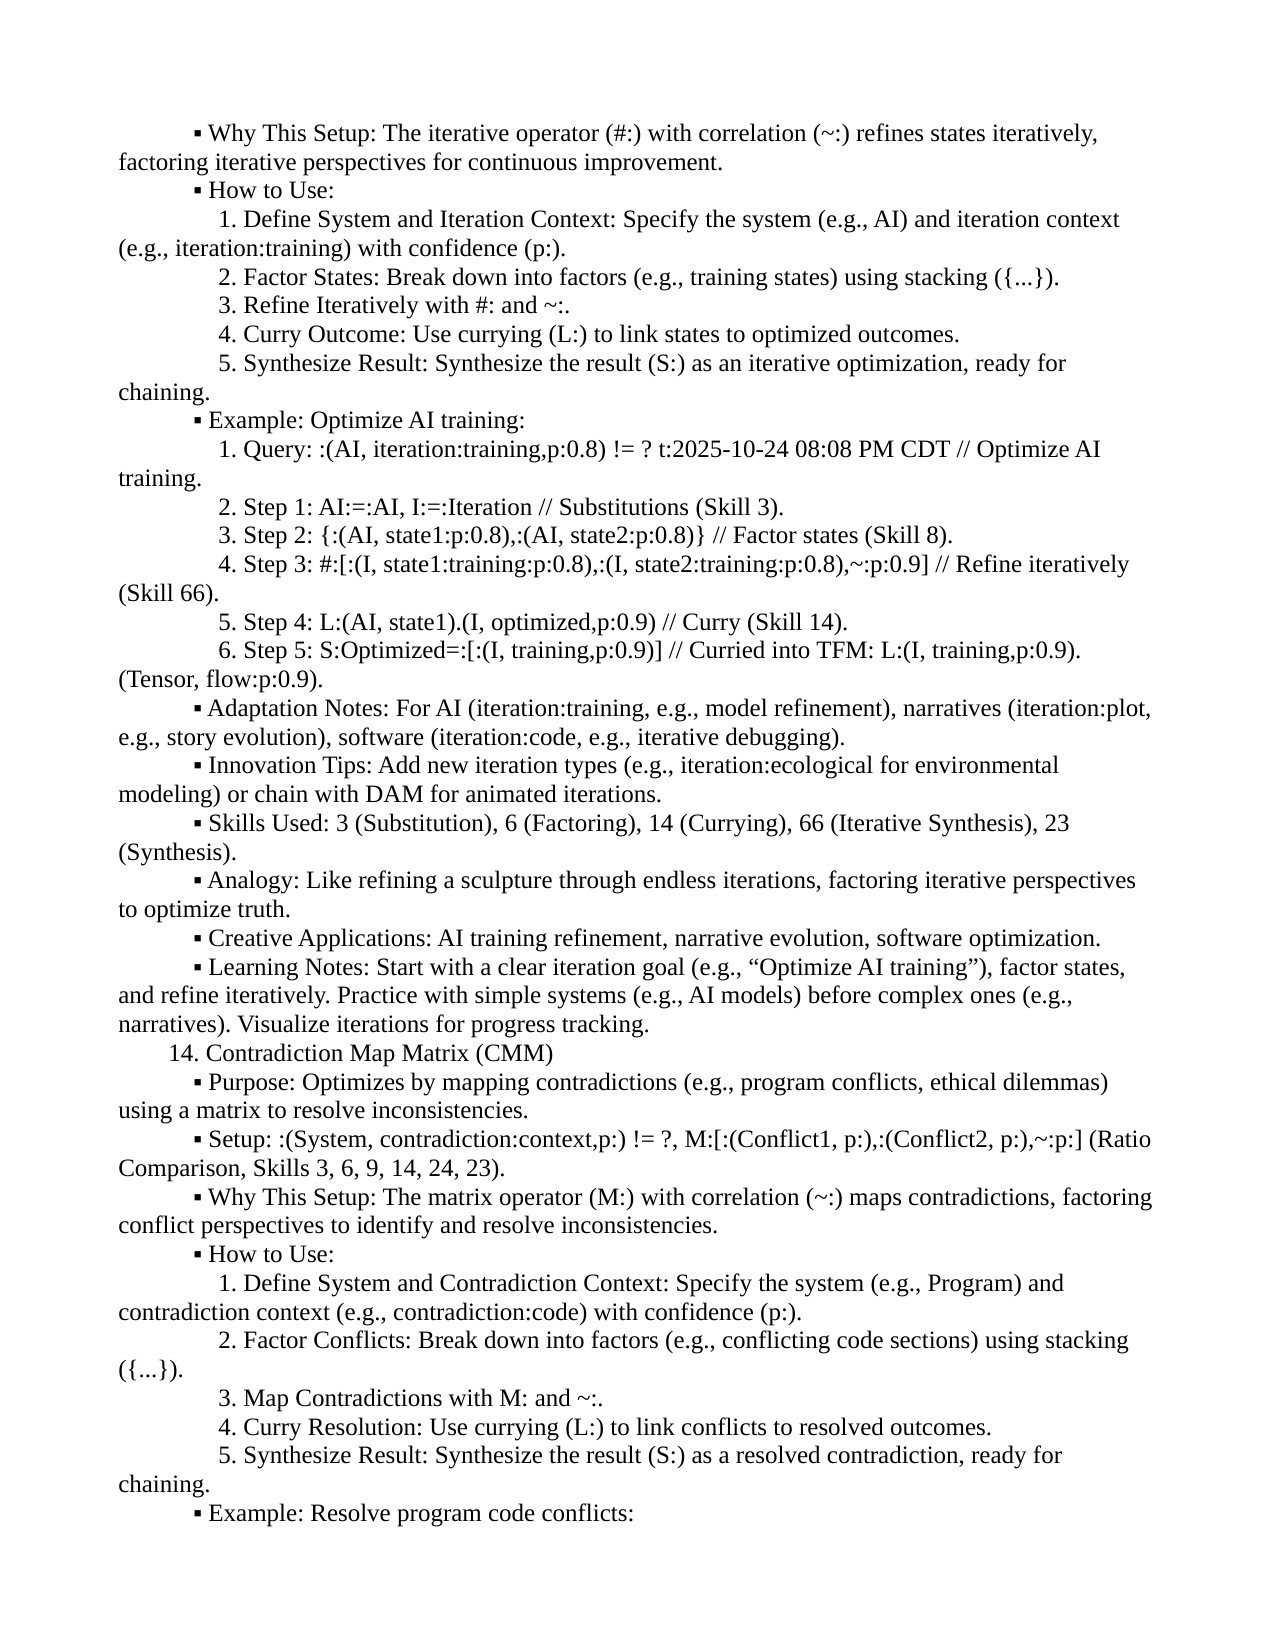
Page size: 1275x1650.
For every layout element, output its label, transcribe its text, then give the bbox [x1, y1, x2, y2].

text ▪ Example: Optimize AI training: [118, 406, 1157, 434]
text 1. Define System and Iteration Context: Specify the system (e.g., AI) and iteration context (e.g., iteration:training) with confidence (p:). [118, 204, 1157, 262]
text 1. Query: :(AI, iteration:training,p:0.8) != ? t:2025-10-24 08:08 PM CDT // Optimize AI training. [118, 434, 1157, 492]
text 2. Factor States: Break down into factors (e.g., training states) using stacking ({...}). [118, 262, 1157, 291]
text 5. Synthesize Result: Synthesize the result (S:) as an iterative optimization, ready for chaining. [118, 348, 1157, 406]
text ▪ How to Use: [118, 1239, 1157, 1268]
text 4. Curry Resolution: Use currying (L:) to link conflicts to resolved outcomes. [118, 1412, 1157, 1441]
text 3. Map Contradictions with M: and ~:. [118, 1383, 1157, 1412]
text ▪ Creative Applications: AI training refinement, narrative evolution, software optimization. [118, 923, 1157, 952]
text ▪ Why This Setup: The iterative operator (#:) with correlation (~:) refines states iteratively, factoring iterative perspectives for continuous improvement. [118, 118, 1157, 176]
text 3. Refine Iteratively with #: and ~:. [118, 291, 1157, 319]
text 4. Curry Outcome: Use currying (L:) to link states to optimized outcomes. [118, 319, 1157, 348]
text ▪ Innovation Tips: Add new iteration types (e.g., iteration:ecological for environmental modeling) or chain with DAM for animated iterations. [118, 751, 1157, 808]
text 5. Synthesize Result: Synthesize the result (S:) as a resolved contradiction, ready for chaining. [118, 1441, 1157, 1498]
text 2. Step 1: AI:=:AI, I:=:Iteration // Substitutions (Skill 3). [118, 492, 1157, 521]
text ▪ Purpose: Optimizes by mapping contradictions (e.g., program conflicts, ethical dilemmas) using a matrix to resolve inconsistencies. [118, 1067, 1157, 1124]
text 5. Step 4: L:(AI, state1).(I, optimized,p:0.9) // Curry (Skill 14). [118, 607, 1157, 636]
text ▪ Skills Used: 3 (Substitution), 6 (Factoring), 14 (Currying), 66 (Iterative Synthesis), 23 (Synthesis). [118, 808, 1157, 866]
text 2. Factor Conflicts: Break down into factors (e.g., conflicting code sections) using stacking ({...}). [118, 1326, 1157, 1383]
text ▪ Setup: :(System, contradiction:context,p:) != ?, M:[:(Conflict1, p:),:(Conflict2, p:),~:p:] (Ratio Comparison, Skills 3, 6, 9, 14, 24, 23). [118, 1124, 1157, 1182]
text ▪ Why This Setup: The matrix operator (M:) with correlation (~:) maps contradictions, factoring conflict perspectives to identify and resolve inconsistencies. [118, 1182, 1157, 1239]
text ▪ Learning Notes: Start with a clear iteration goal (e.g., “Optimize AI training”), factor states, and refine iteratively. Practice with simple systems (e.g., AI models) before complex ones (e.g., narratives). Visualize iterations for progress tracking. [118, 952, 1157, 1038]
text ▪ Example: Resolve program code conflicts: [118, 1498, 1157, 1527]
text 6. Step 5: S:Optimized=:[:(I, training,p:0.9)] // Curried into TFM: L:(I, training,p:0.9).(Tensor, flow:p:0.9). [118, 636, 1157, 693]
text 3. Step 2: {:(AI, state1:p:0.8),:(AI, state2:p:0.8)} // Factor states (Skill 8). [118, 521, 1157, 549]
text ▪ Analogy: Like refining a sculpture through endless iterations, factoring iterative perspectives to optimize truth. [118, 866, 1157, 923]
text 4. Step 3: #:[:(I, state1:training:p:0.8),:(I, state2:training:p:0.8),~:p:0.9] // Refine iteratively (Skill 66). [118, 549, 1157, 607]
text 1. Define System and Contradiction Context: Specify the system (e.g., Program) and contradiction context (e.g., contradiction:code) with confidence (p:). [118, 1268, 1157, 1326]
text ▪ Adaptation Notes: For AI (iteration:training, e.g., model refinement), narratives (iteration:plot, e.g., story evolution), software (iteration:code, e.g., iterative debugging). [118, 693, 1157, 751]
text 14. Contradiction Map Matrix (CMM) [118, 1038, 1157, 1067]
text ▪ How to Use: [118, 176, 1157, 204]
